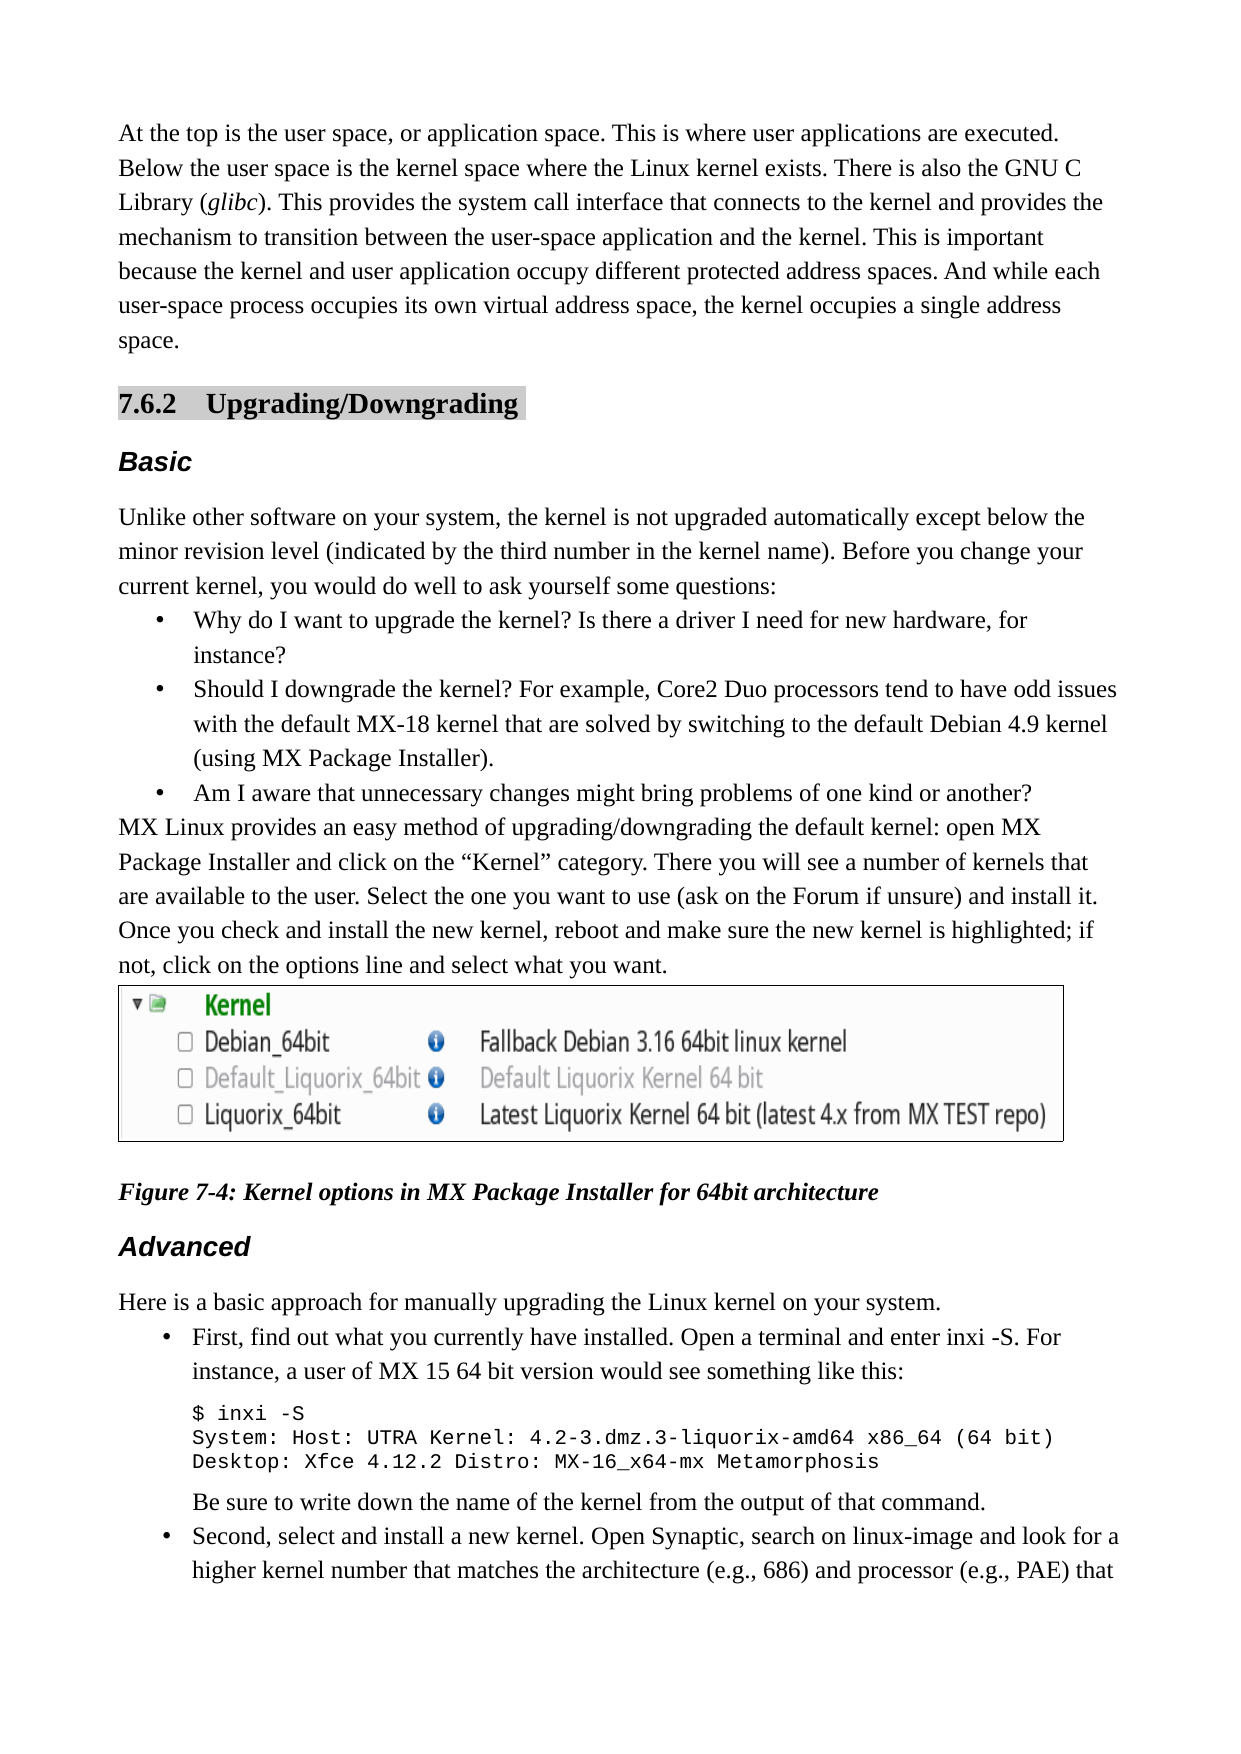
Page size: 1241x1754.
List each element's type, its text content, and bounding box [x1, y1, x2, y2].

list Should I downgrade the kernel? For example, Core2 Duo processors tend to have odd issues with the default MX-18 kernel that are solved by switching to the default Debian 4.9 kernel (using MX Package Installer). [156, 674, 1122, 772]
text Unlike other software on your system, the kernel is not upgraded automatically except below the minor revision level (indicated by the third number in the kernel name). Before you change your current kernel, you would do well to ask yourself some questions: [118, 502, 1122, 599]
list Second, select and install a new kernel. Open Synaptic, search on linux-image and look for a higher kernel number that matches the architecture (e.g., 686) and processor (e.g., PAE) that [162, 1521, 1122, 1584]
picture [121, 987, 1060, 1138]
text Once you check and install the new kernel, reboot and make sure the new kernel is highlighted; if not, click on the options line and select what you want. [118, 916, 1122, 979]
subtitle Advanced [118, 1231, 1122, 1263]
text Here is a basic approach for manually upgrading the Linux kernel on your system. [118, 1287, 1122, 1316]
text At the top is the user space, or application space. This is where user applications are executed. Below the user space is the kernel space where the Linux kernel exists. There is also the GNU C Library (glibc). This provides the system call interface that connects to the kernel and provides the mechanism to transition between the user-space application and the kernel. This is important because the kernel and user application occupy different protected address spaces. And while each user-space process occupies its own virtual address space, the kernel occupies a single address space. [118, 118, 1122, 354]
text MX Linux provides an easy method of upgrading/downgrading the default kernel: open MX Package Installer and click on the “Kernel” category. There you will see a number of kernels that are available to the user. Select the one you want to use (ask on the Forum if unsure) and install it. [118, 812, 1122, 910]
list First, find out what you currently have installed. Open a terminal and enter inxi -S. For instance, a user of MX 15 64 bit version would see something like this: [162, 1322, 1122, 1385]
list Am I aware that unnecessary changes might bring problems of one kind or another? [156, 778, 1122, 806]
text Figure 7-4: Kernel options in MX Package Installer for 64bit architecture [118, 1177, 1122, 1206]
text Be sure to write down the name of the kernel from the output of that command. [118, 1487, 1122, 1515]
subtitle Basic [118, 445, 1122, 477]
list $ inxi -S System: Host: UTRA Kernel: 4.2-3.dmz.3-liquorix-amd64 x86_64 (64 bit) Desktop: Xfce 4.12.2 Distro: MX-16_x64-mx Metamorphosis [162, 1403, 1122, 1474]
list Why do I want to upgrade the kernel? Is there a driver I need for new hardware, for instance? [156, 605, 1122, 668]
subtitle 7.6.2 Upgrading/Downgrading [526, 386, 1122, 420]
